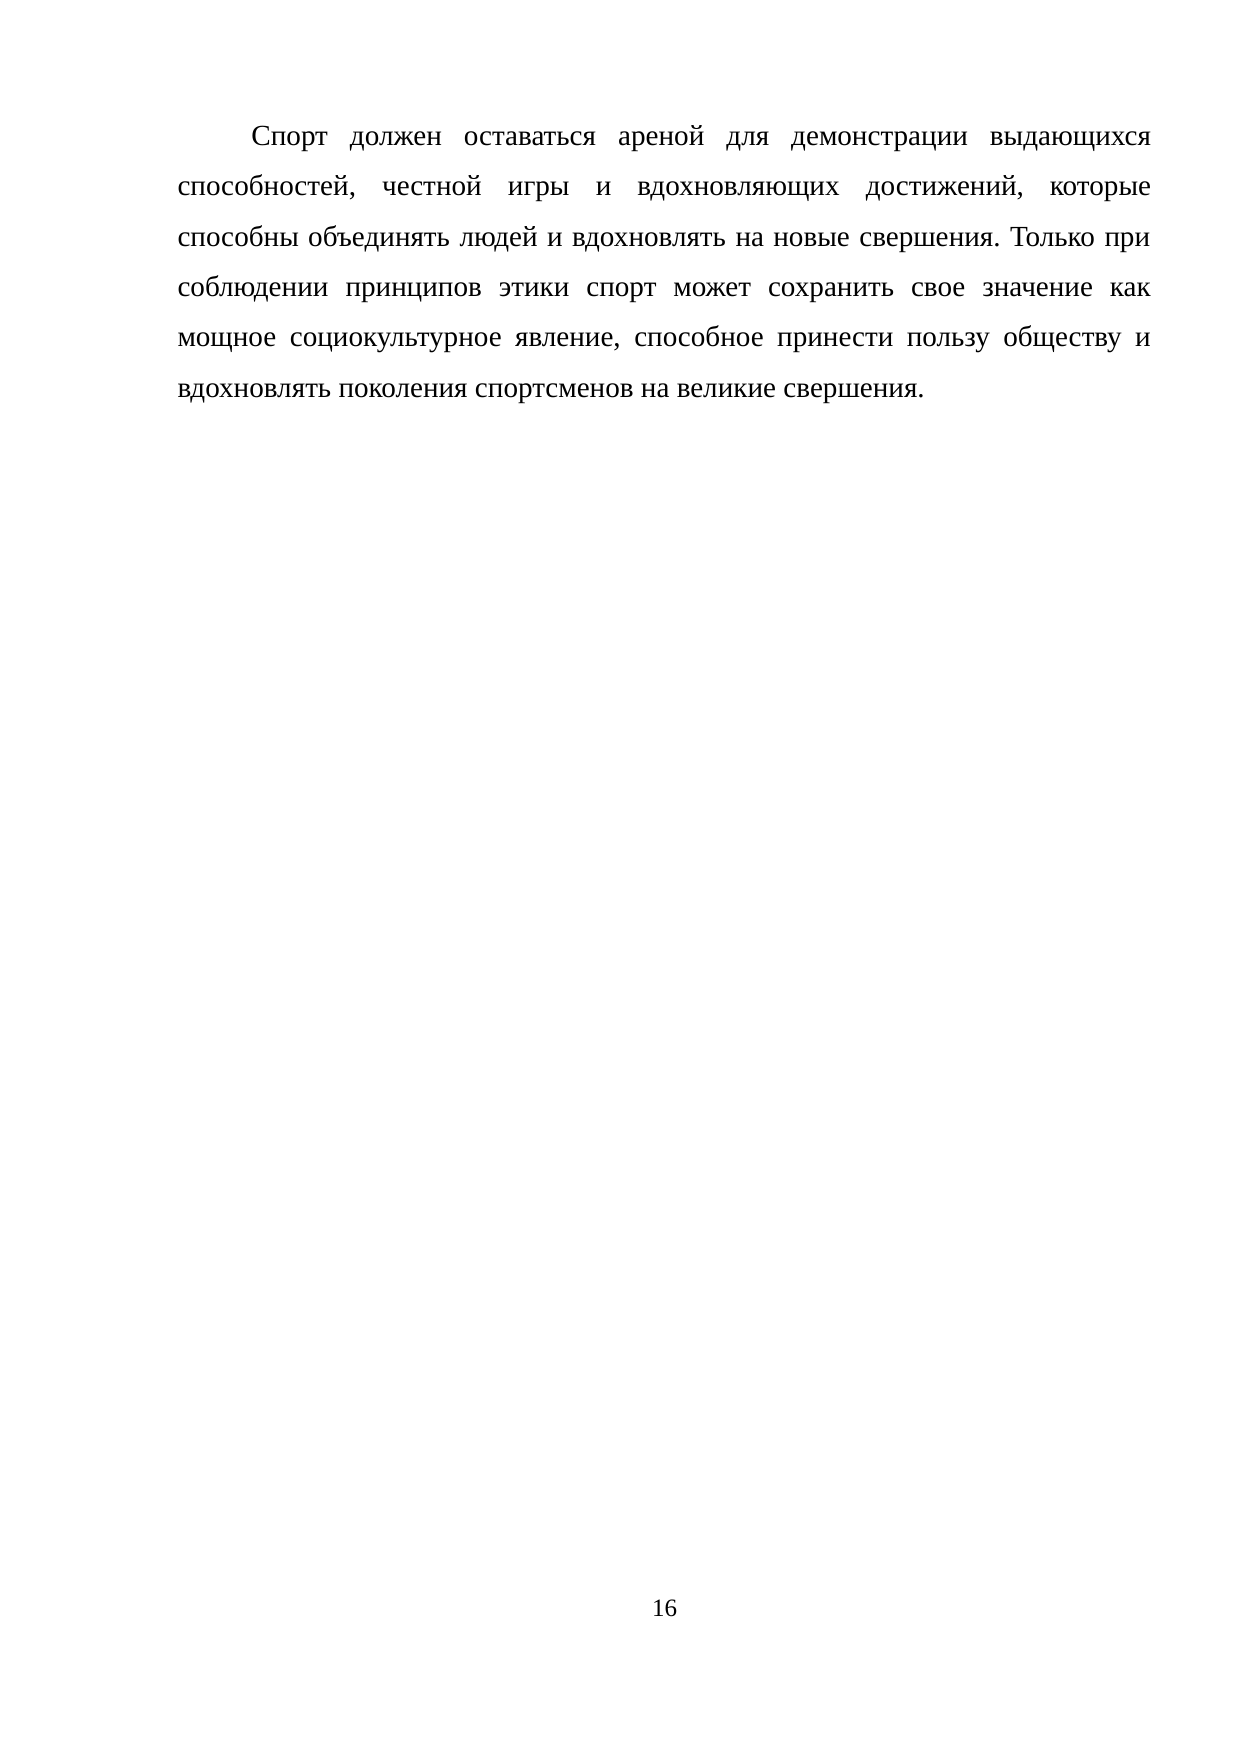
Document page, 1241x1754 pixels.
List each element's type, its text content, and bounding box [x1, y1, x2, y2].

text Спорт должен оставаться ареной для демонстрации выдающихся способностей, честной игры и вдохновляющих достижений, которые способны объединять людей и вдохновлять на новые свершения. Только при соблюдении принципов этики спорт может сохранить свое значение как мощное социокультурное явление, способное принести пользу обществу и вдохновлять поколения спортсменов на великие свершения. [177, 118, 1152, 403]
